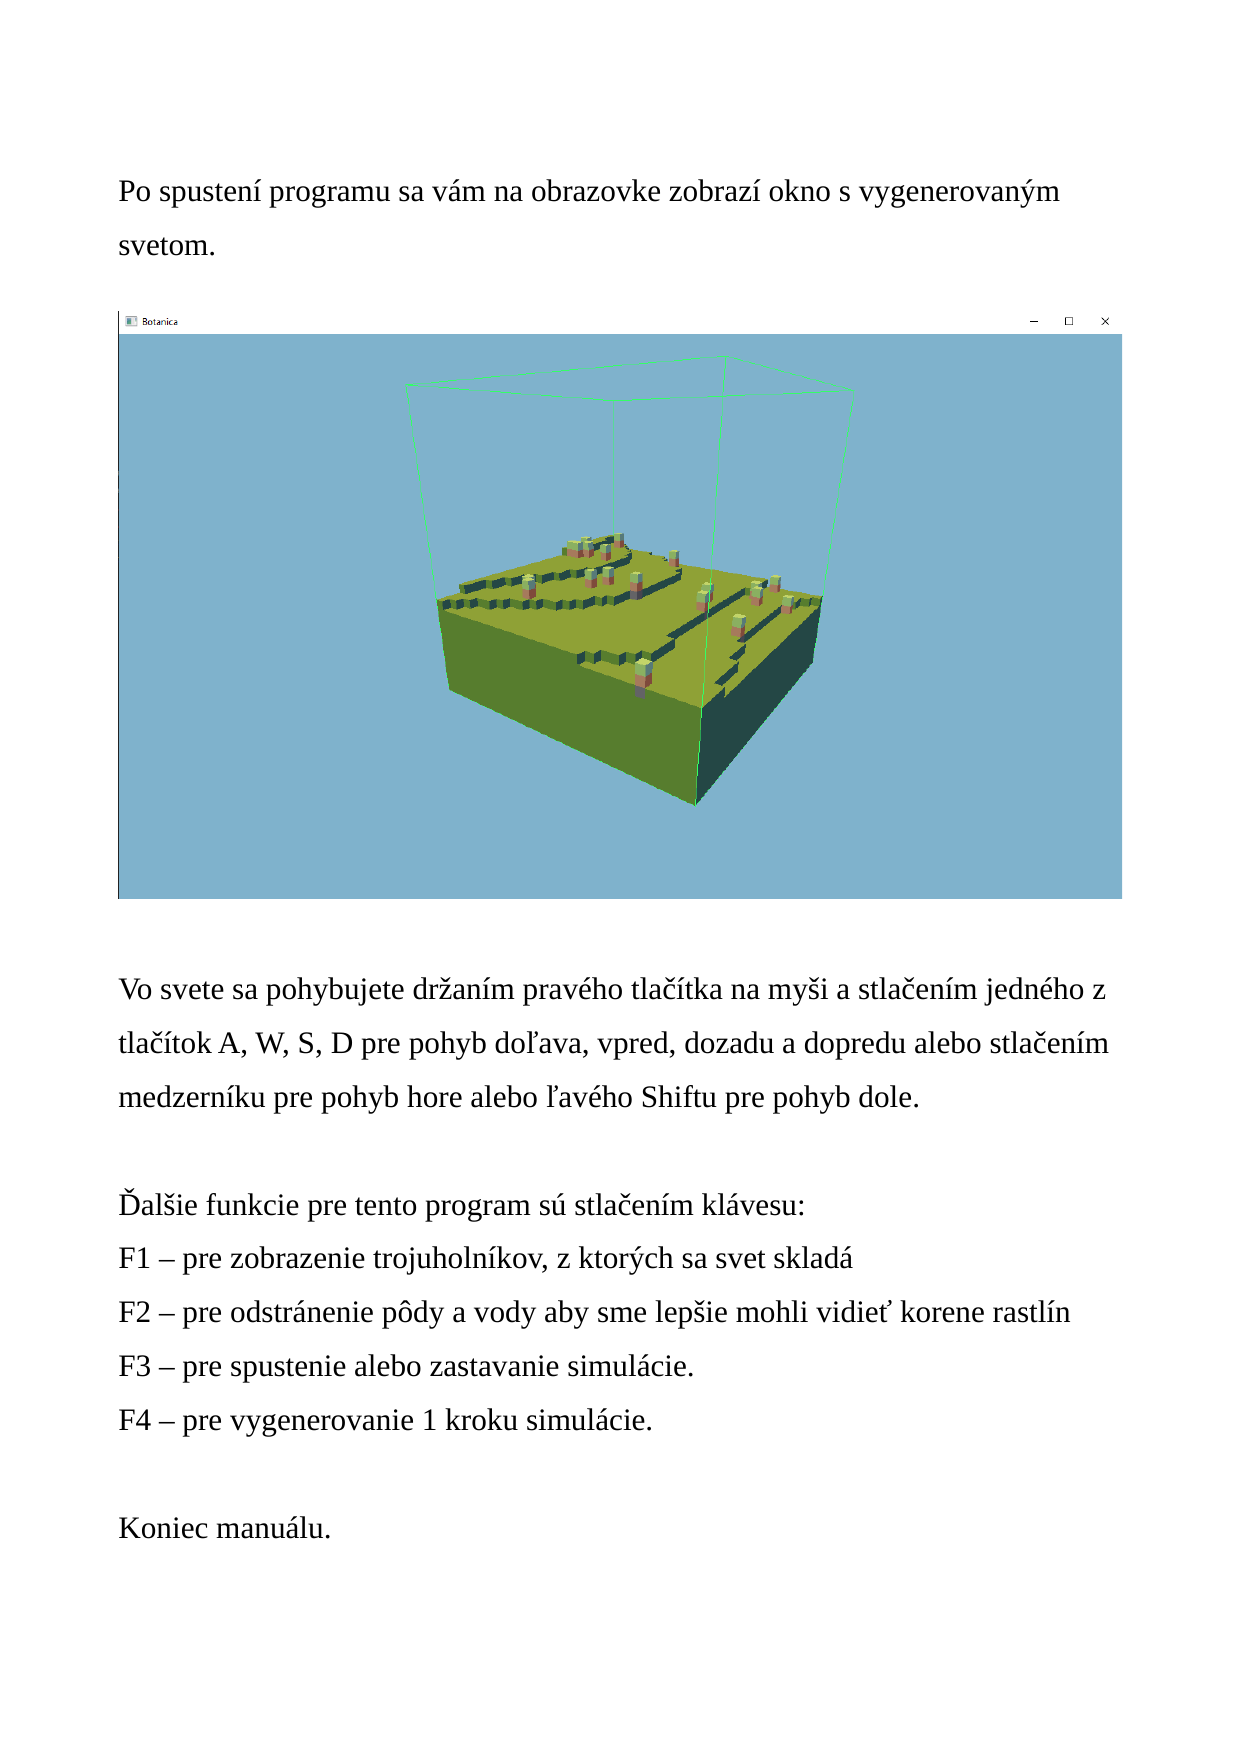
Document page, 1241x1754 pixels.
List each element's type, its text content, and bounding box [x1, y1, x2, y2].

text Po spustení programu sa vám na obrazovke zobrazí okno s vygenerovaným svetom. [118, 172, 1122, 262]
picture [118, 311, 1123, 899]
text Koniec manuálu. [118, 1509, 1122, 1545]
text Ďalšie funkcie pre tento program sú stlačením klávesu: [118, 1186, 1122, 1222]
text Vo svete sa pohybujete držaním pravého tlačítka na myši a stlačením jedného z tlačítok A, W, S, D pre pohyb doľava, vpred, dozadu a dopredu alebo stlačením medzerníku pre pohyb hore alebo ľavého Shiftu pre pohyb dole. [118, 971, 1122, 1114]
text F2 – pre odstránenie pôdy a vody aby sme lepšie mohli vidieť korene rastlín [118, 1294, 1122, 1329]
text F1 – pre zobrazenie trojuholníkov, z ktorých sa svet skladá [118, 1240, 1122, 1276]
text F4 – pre vygenerovanie 1 kroku simulácie. [118, 1401, 1122, 1437]
text F3 – pre spustenie alebo zastavanie simulácie. [118, 1347, 1122, 1383]
